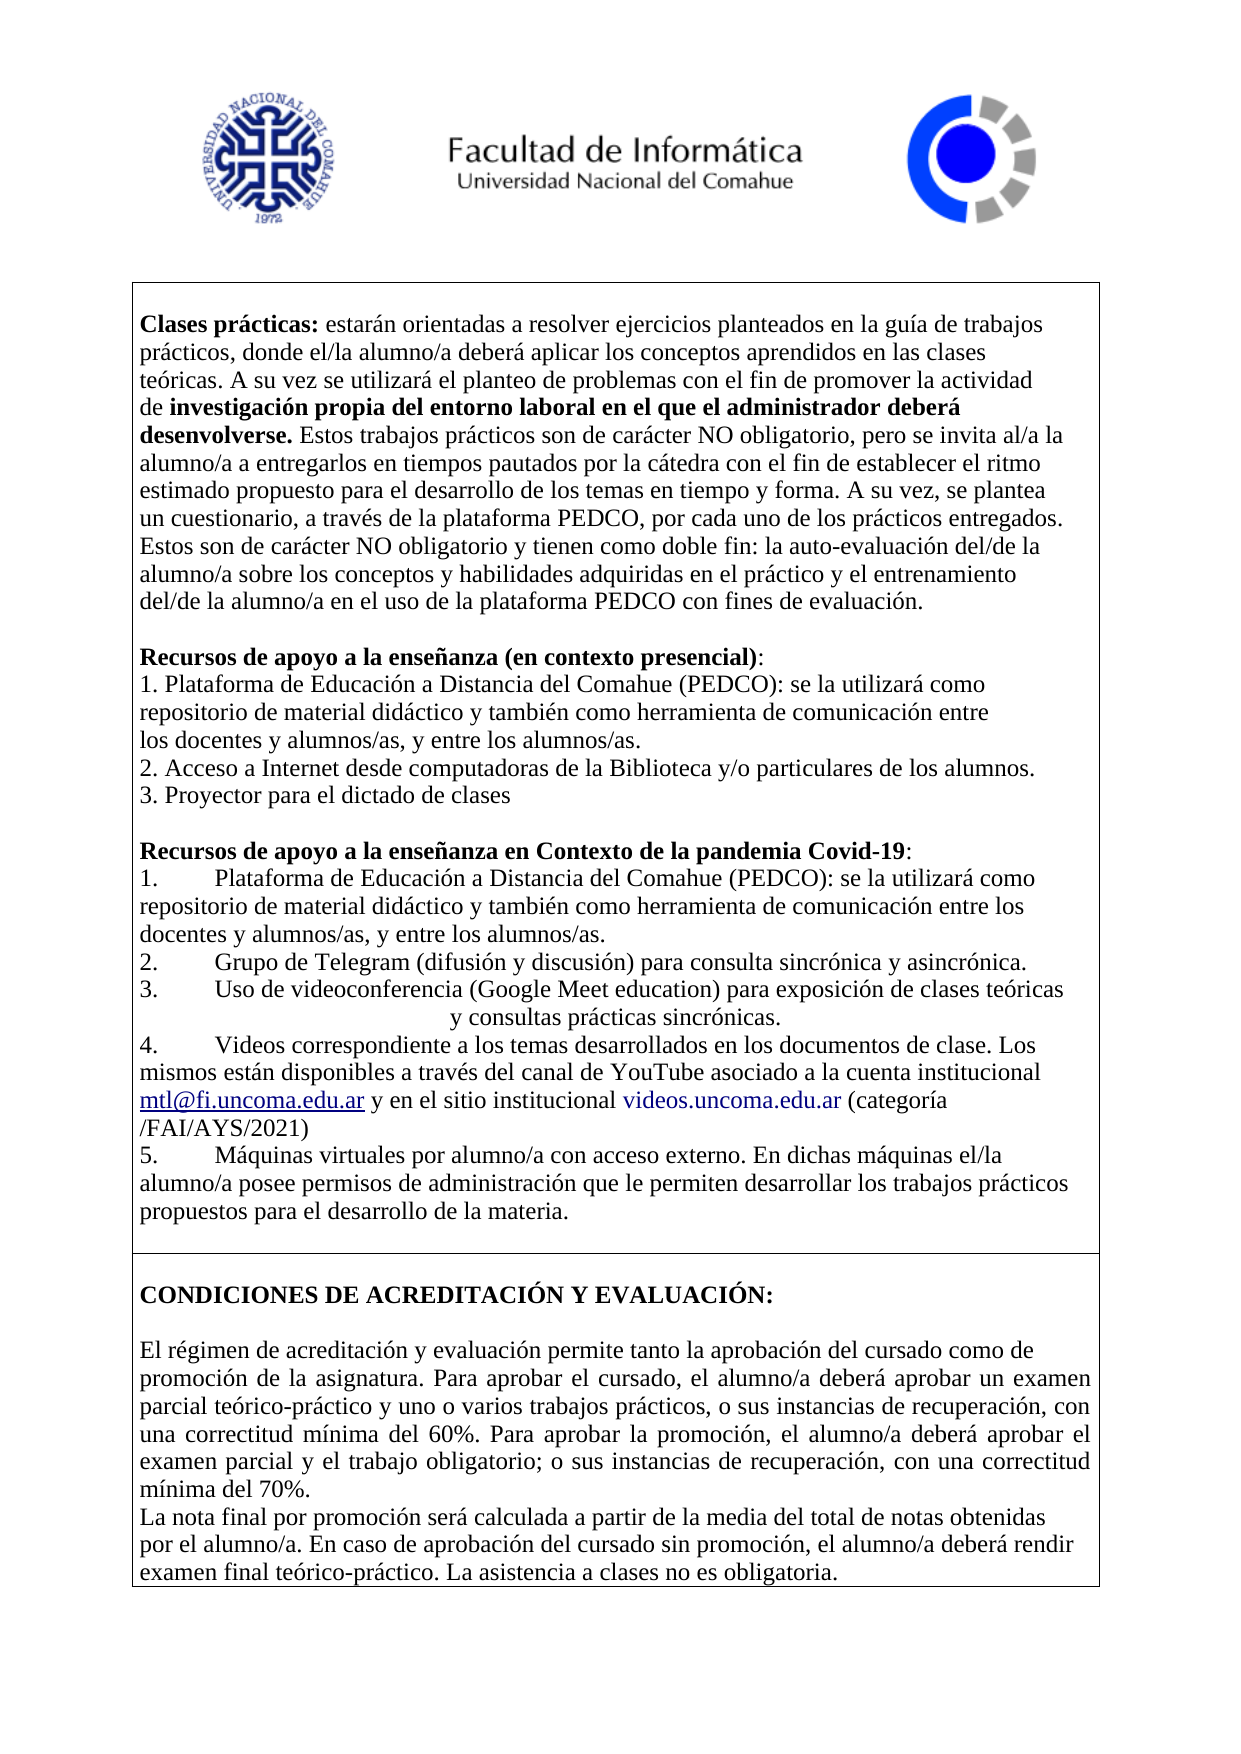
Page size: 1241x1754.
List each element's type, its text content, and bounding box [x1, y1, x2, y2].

table_cell Clases prácticas: estarán orientadas a resolver ejercicios planteados en la guía de trabajos prácticos, donde el/la alumno/a deberá aplicar los conceptos aprendidos en las clases teóricas. A su vez se utilizará el planteo de problemas con el fin de promover la actividad de investigación propia del entorno laboral en el que el administrador deberá desenvolverse. Estos trabajos prácticos son de carácter NO obligatorio, pero se invita al/a la alumno/a a entregarlos en tiempos pautados por la cátedra con el fin de establecer el ritmo estimado propuesto para el desarrollo de los temas en tiempo y forma. A su vez, se plantea un cuestionario, a través de la plataforma PEDCO, por cada uno de los prácticos entregados. Estos son de carácter NO obligatorio y tienen como doble fin: la auto-evaluación del/de la alumno/a sobre los conceptos y habilidades adquiridas en el práctico y el entrenamiento del/de la alumno/a en el uso de la plataforma PEDCO con fines de evaluación. Recursos de apoyo a la enseñanza (en contexto presencial): 1. Plataforma de Educación a Distancia del Comahue (PEDCO): se la utilizará como repositorio de material didáctico y también como herramienta de comunicación entre los docentes y alumnos/as, y entre los alumnos/as. 2. Acceso a Internet desde computadoras de la Biblioteca y/o particulares de los alumnos. 3. Proyector para el dictado de clases Recursos de apoyo a la enseñanza en Contexto de la pandemia Covid-19: Plataforma de Educación a Distancia del Comahue (PEDCO): se la utilizará como repositorio de material didáctico y también como herramienta de comunicación entre los docentes y alumnos/as, y entre los alumnos/as. Grupo de Telegram (difusión y discusión) para consulta sincrónica y asincrónica. Uso de videoconferencia (Google Meet education) para exposición de clases teóricas y consultas prácticas sincrónicas. Videos correspondiente a los temas desarrollados en los documentos de clase. Los mismos están disponibles a través del canal de YouTube asociado a la cuenta institucional mtl@fi.uncoma.edu.ar y en el sitio institucional videos.uncoma.edu.ar (categoría /FAI/AYS/2021) Máquinas virtuales por alumno/a con acceso externo. En dichas máquinas el/la alumno/a posee permisos de administración que le permiten desarrollar los trabajos prácticos propuestos para el desarrollo de la materia. [133, 283, 1099, 1252]
picture [177, 73, 1063, 253]
table_cell CONDICIONES DE ACREDITACIÓN Y EVALUACIÓN: El régimen de acreditación y evaluación permite tanto la aprobación del cursado como de promoción de la asignatura. Para aprobar el cursado, el alumno/a deberá aprobar un examen parcial teórico-práctico y uno o varios trabajos prácticos, o sus instancias de recuperación, con una correctitud mínima del 60%. Para aprobar la promoción, el alumno/a deberá aprobar el examen parcial y el trabajo obligatorio; o sus instancias de recuperación, con una correctitud mínima del 70%. La nota final por promoción será calculada a partir de la media del total de notas obtenidas por el alumno/a. En caso de aprobación del cursado sin promoción, el alumno/a deberá rendir examen final teórico-práctico. La asistencia a clases no es obligatoria. [133, 1254, 1099, 1586]
